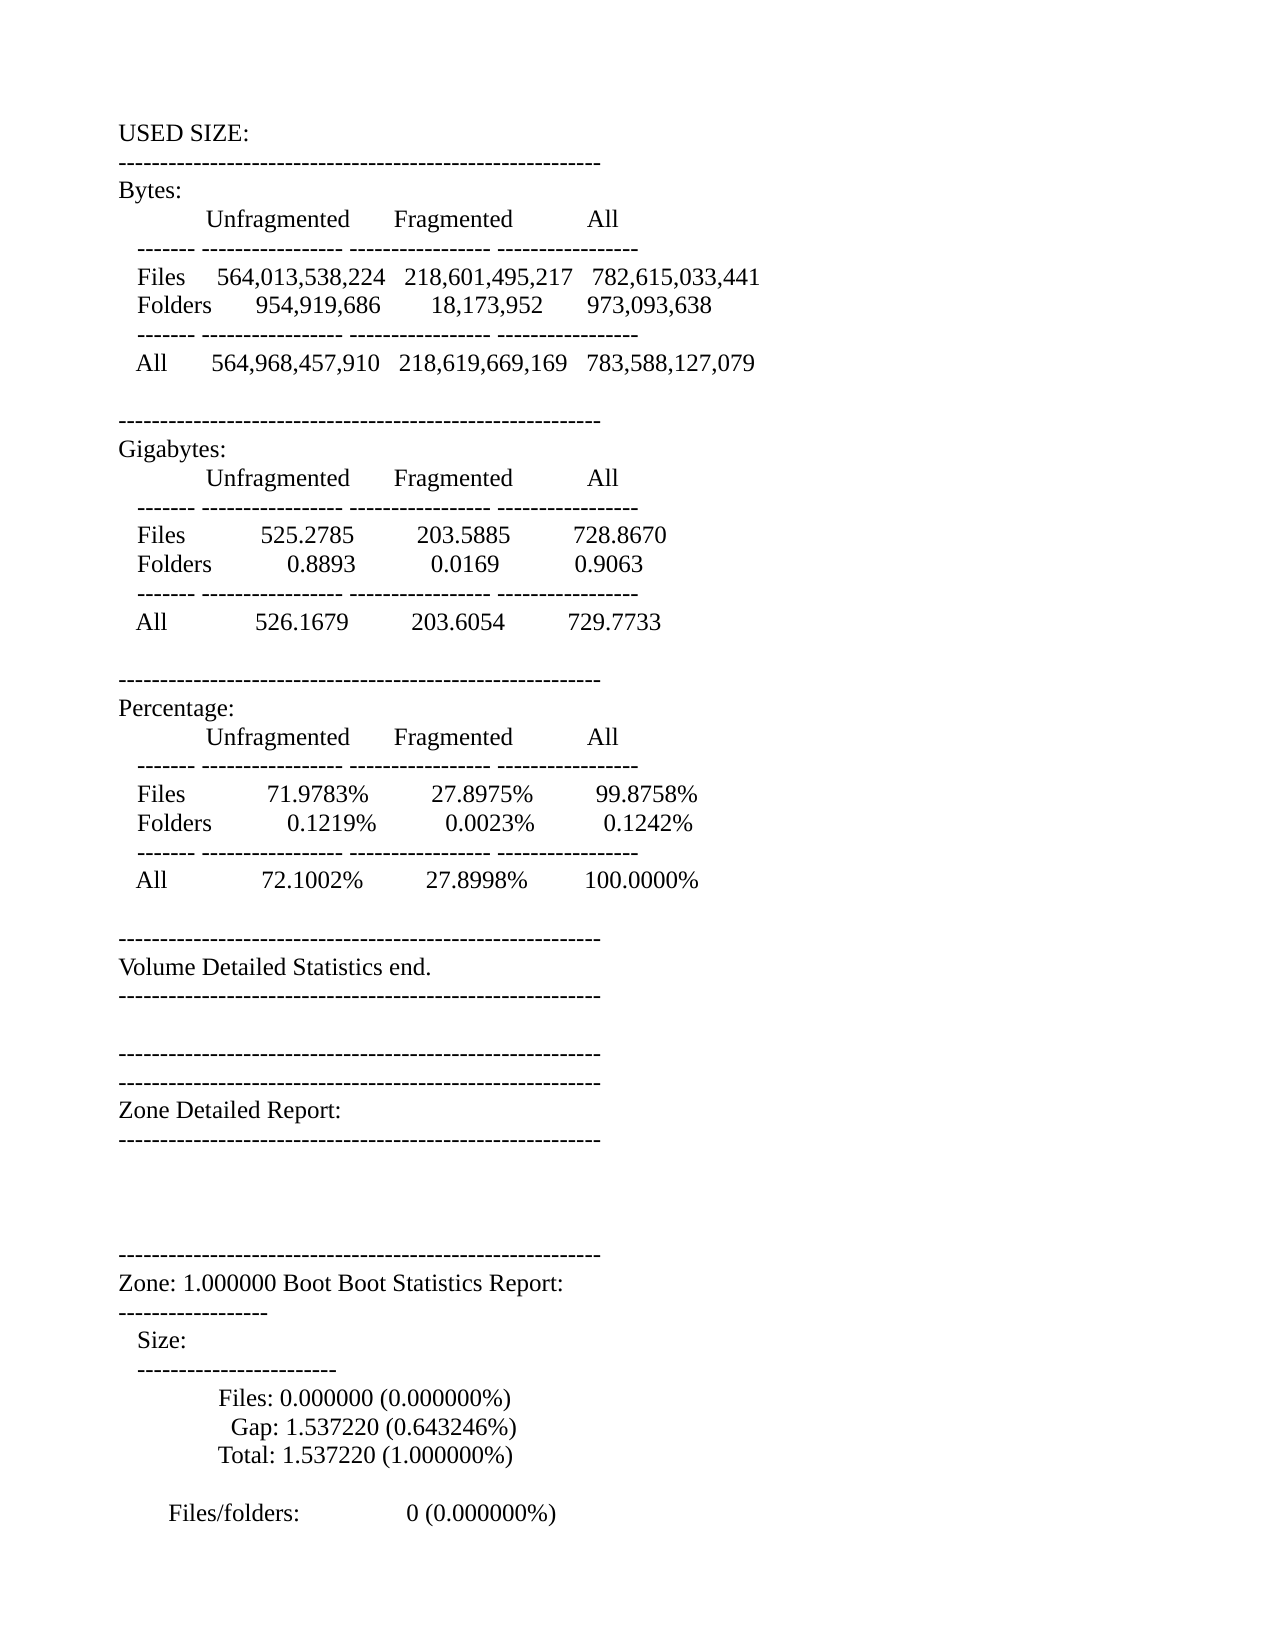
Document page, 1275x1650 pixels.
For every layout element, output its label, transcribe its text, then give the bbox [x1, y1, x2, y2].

text ---------------------------------------------------------- [118, 923, 1157, 952]
text Unfragmented Fragmented All [118, 722, 1157, 751]
text Total: 1.537220 (1.000000%) [118, 1441, 1157, 1469]
text Size: [118, 1326, 1157, 1354]
text ------- ----------------- ----------------- ----------------- [118, 233, 1157, 262]
text ------------------ [118, 1297, 1157, 1326]
text ------- ----------------- ----------------- ----------------- [118, 837, 1157, 866]
text ------- ----------------- ----------------- ----------------- [118, 578, 1157, 607]
text Unfragmented Fragmented All [118, 204, 1157, 233]
text Files/folders: 0 (0.000000%) [118, 1498, 1157, 1527]
text Folders 0.8893 0.0169 0.9063 [118, 549, 1157, 578]
text All 564,968,457,910 218,619,669,169 783,588,127,079 [118, 348, 1157, 377]
text ---------------------------------------------------------- [118, 664, 1157, 693]
text ---------------------------------------------------------- [118, 147, 1157, 176]
text Folders 0.1219% 0.0023% 0.1242% [118, 808, 1157, 837]
text ---------------------------------------------------------- [118, 1239, 1157, 1268]
text All 72.1002% 27.8998% 100.0000% [118, 866, 1157, 894]
text ------- ----------------- ----------------- ----------------- [118, 751, 1157, 779]
text Gap: 1.537220 (0.643246%) [118, 1412, 1157, 1441]
text Volume Detailed Statistics end. [118, 952, 1157, 981]
text ---------------------------------------------------------- [118, 1124, 1157, 1153]
text ---------------------------------------------------------- [118, 406, 1157, 434]
text Percentage: [118, 693, 1157, 722]
text Zone Detailed Report: [118, 1096, 1157, 1124]
text USED SIZE: [118, 118, 1157, 147]
text Files 71.9783% 27.8975% 99.8758% [118, 779, 1157, 808]
text All 526.1679 203.6054 729.7733 [118, 607, 1157, 636]
text ---------------------------------------------------------- [118, 1067, 1157, 1096]
text Unfragmented Fragmented All [118, 463, 1157, 492]
text ---------------------------------------------------------- [118, 981, 1157, 1009]
text Files 525.2785 203.5885 728.8670 [118, 521, 1157, 549]
text Folders 954,919,686 18,173,952 973,093,638 [118, 291, 1157, 319]
text Zone: 1.000000 Boot Boot Statistics Report: [118, 1268, 1157, 1297]
text Bytes: [118, 176, 1157, 204]
text ---------------------------------------------------------- [118, 1038, 1157, 1067]
text Gigabytes: [118, 434, 1157, 463]
text Files 564,013,538,224 218,601,495,217 782,615,033,441 [118, 262, 1157, 291]
text ------- ----------------- ----------------- ----------------- [118, 319, 1157, 348]
text ------- ----------------- ----------------- ----------------- [118, 492, 1157, 521]
text Files: 0.000000 (0.000000%) [118, 1383, 1157, 1412]
text ------------------------ [118, 1354, 1157, 1383]
